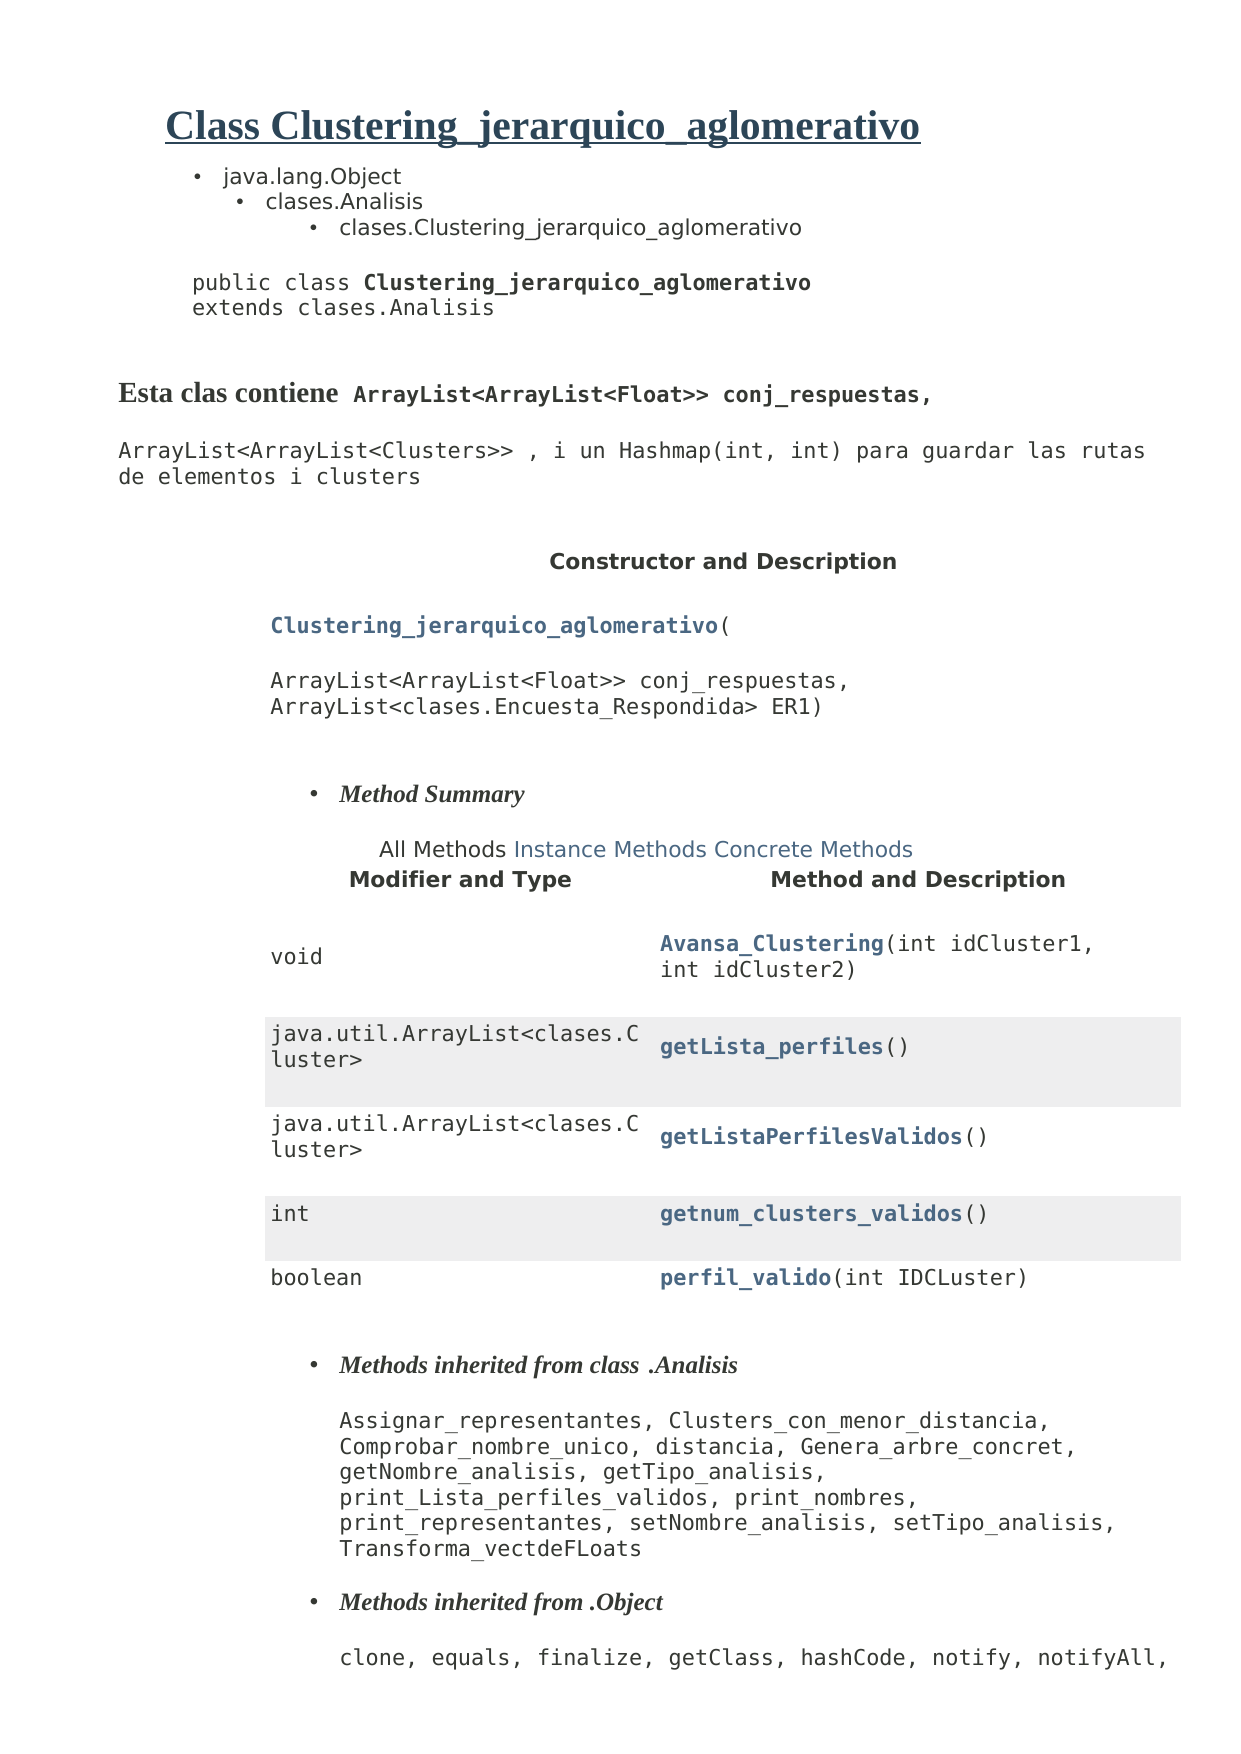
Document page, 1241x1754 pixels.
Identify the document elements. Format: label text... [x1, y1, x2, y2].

table_cell Avansa_Clustering(int idCluster1, int idCluster2) [655, 927, 1181, 1017]
table_cell java.util.ArrayList<clases.Cluster> [265, 1107, 655, 1196]
table_cell java.util.ArrayList<clases.Cluster> [265, 1017, 655, 1107]
list clases.Clustering_jerarquico_aglomerativo [309, 215, 1181, 240]
table_header Modifier and Type [265, 863, 655, 927]
list clases.Analisis [236, 189, 1181, 215]
text ArrayList<ArrayList<Clusters>> , i un Hashmap(int, int) para guardar las rutas de elementos i clusters [118, 438, 1181, 489]
table_cell getLista_perfiles() [655, 1017, 1181, 1107]
title Class Clustering_jerarquico_aglomerativo [165, 100, 1134, 148]
list public class Clustering_jerarquico_aglomerativo [162, 270, 1181, 295]
subtitle Method Summary [309, 779, 1181, 807]
table_cell int [265, 1196, 655, 1261]
table_header Constructor and Description [265, 544, 1181, 609]
list Assignar_representantes, Clusters_con_menor_distancia, Comprobar_nombre_unico, distancia, Genera_arbre_concret, getNombre_analisis, getTipo_analisis, print_Lista_perfiles_validos, print_nombres, print_representantes, setNombre_analisis, setTipo_analisis, Transforma_vectdeFLoats [309, 1408, 1181, 1562]
table_cell boolean [265, 1261, 655, 1325]
list java.lang.Object [193, 164, 1150, 189]
table_cell perfil_valido(int IDCLuster) [655, 1261, 1181, 1325]
list extends clases.Analisis [162, 295, 1181, 321]
subtitle Esta clas contiene ArrayList<ArrayList<Float>> conj_respuestas, [118, 375, 1181, 409]
subtitle Methods inherited from class .Analisis [309, 1350, 1181, 1379]
text All Methods Instance Methods Concrete Methods [118, 837, 1181, 862]
table_cell void [265, 927, 655, 1017]
table_cell getListaPerfilesValidos() [655, 1107, 1181, 1196]
table_cell getnum_clusters_validos() [655, 1196, 1181, 1261]
table_header Method and Description [655, 863, 1181, 927]
table_cell Clustering_jerarquico_aglomerativo( ArrayList<ArrayList<Float>> conj_respuestas, ArrayList<clases.Encuesta_Respondida> ER1) [265, 609, 1181, 754]
subtitle Methods inherited from .Object [309, 1587, 1181, 1615]
list clone, equals, finalize, getClass, hashCode, notify, notifyAll, [309, 1645, 1181, 1670]
